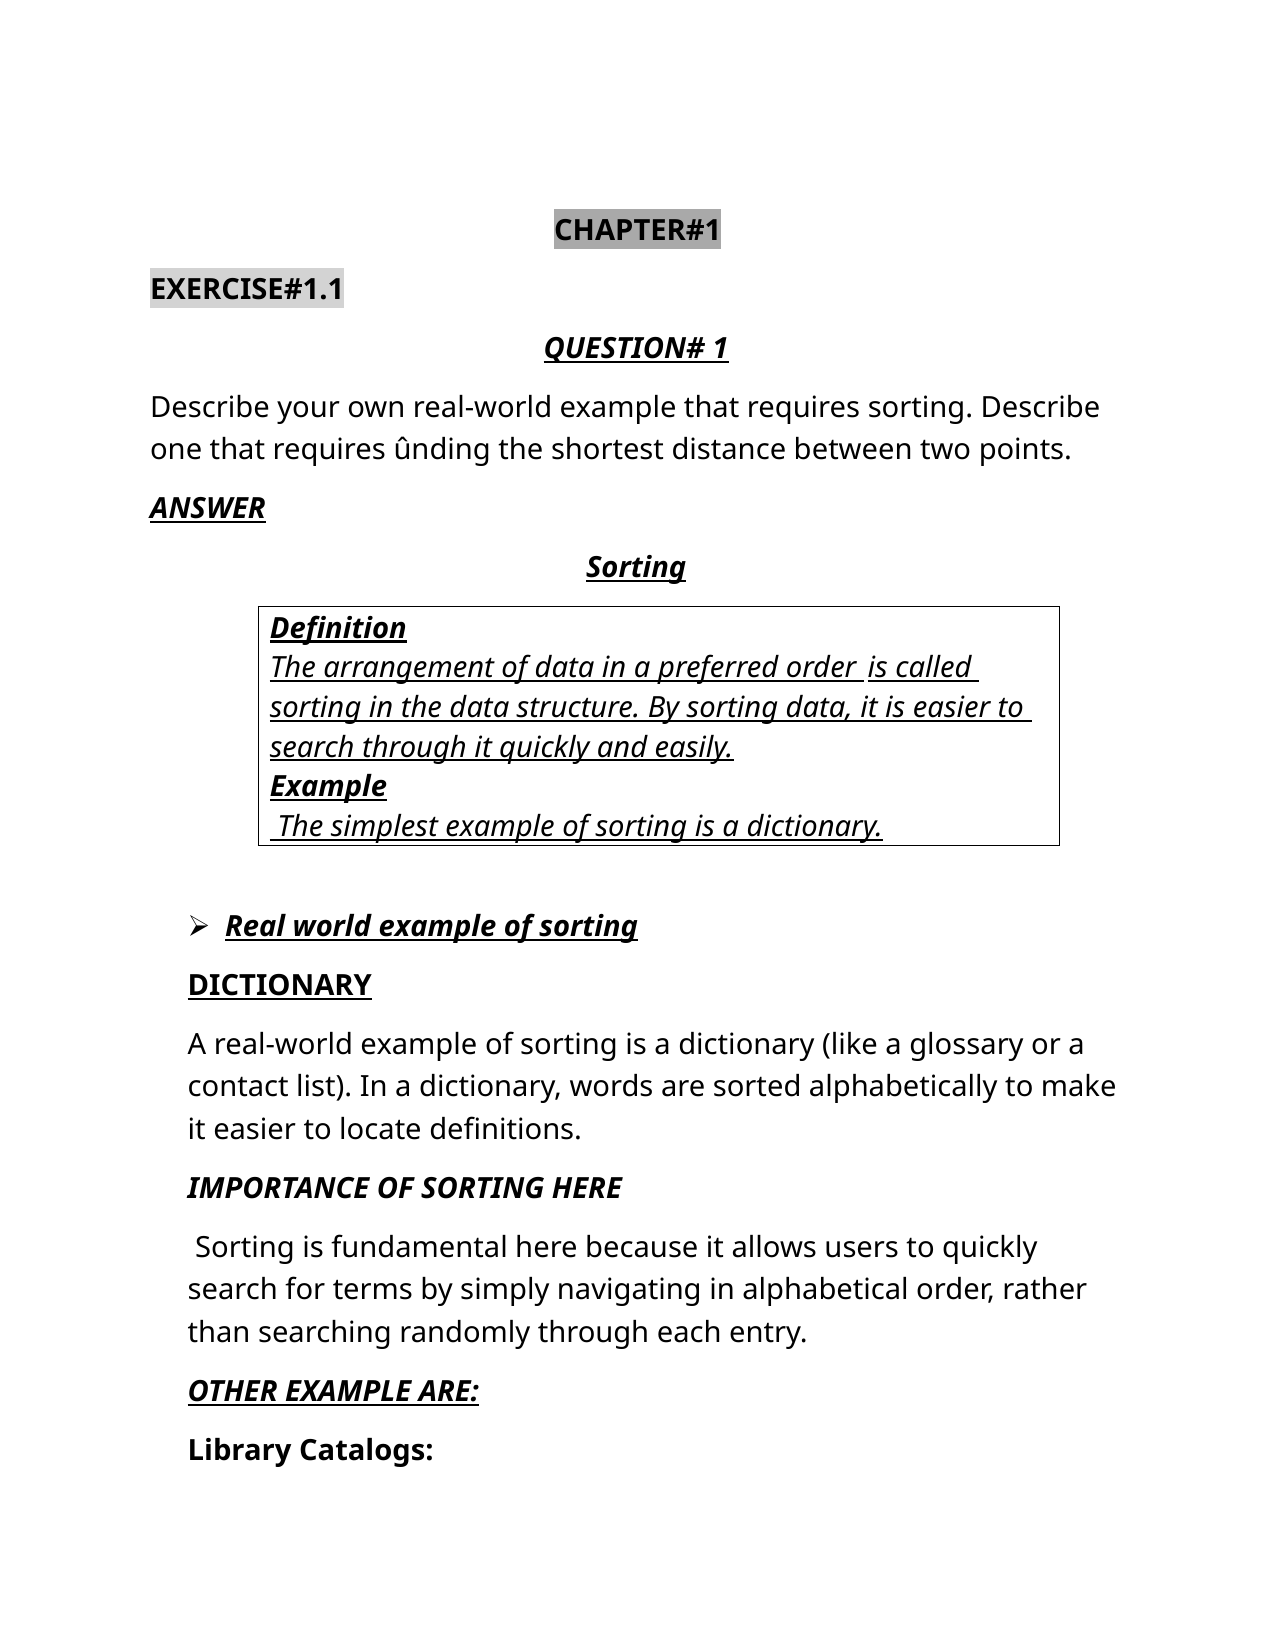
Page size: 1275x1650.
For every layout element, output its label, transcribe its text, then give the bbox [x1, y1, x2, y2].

text Library Catalogs: [187, 1429, 1125, 1469]
text CHAPTER#1 [150, 209, 1125, 249]
text Describe your own real-world example that requires sorting. Describe one that requires ûnding the shortest distance between two points. [150, 386, 1125, 468]
text OTHER EXAMPLE ARE: [187, 1370, 1125, 1410]
text DICTIONARY [187, 964, 1125, 1004]
text IMPORTANCE OF SORTING HERE [187, 1167, 1125, 1207]
text A real-world example of sorting is a dictionary (like a glossary or a contact list). In a dictionary, words are sorted alphabetically to make it easier to locate definitions. [187, 1023, 1125, 1148]
text QUESTION# 1 [150, 327, 1125, 367]
text Sorting [150, 547, 1125, 586]
text ANSWER [150, 488, 1125, 527]
table_header Definition The arrangement of data in a preferred order is called sorting in the data structure. By sorting data, it is easier to search through it quickly and easily. Example The simplest example of sorting is a dictionary. [259, 607, 1059, 845]
text EXERCISE#1.1 [150, 268, 1125, 308]
list Real world example of sorting [187, 905, 1125, 945]
text Sorting is fundamental here because it allows users to quickly search for terms by simply navigating in alphabetical order, rather than searching randomly through each entry. [187, 1226, 1125, 1351]
